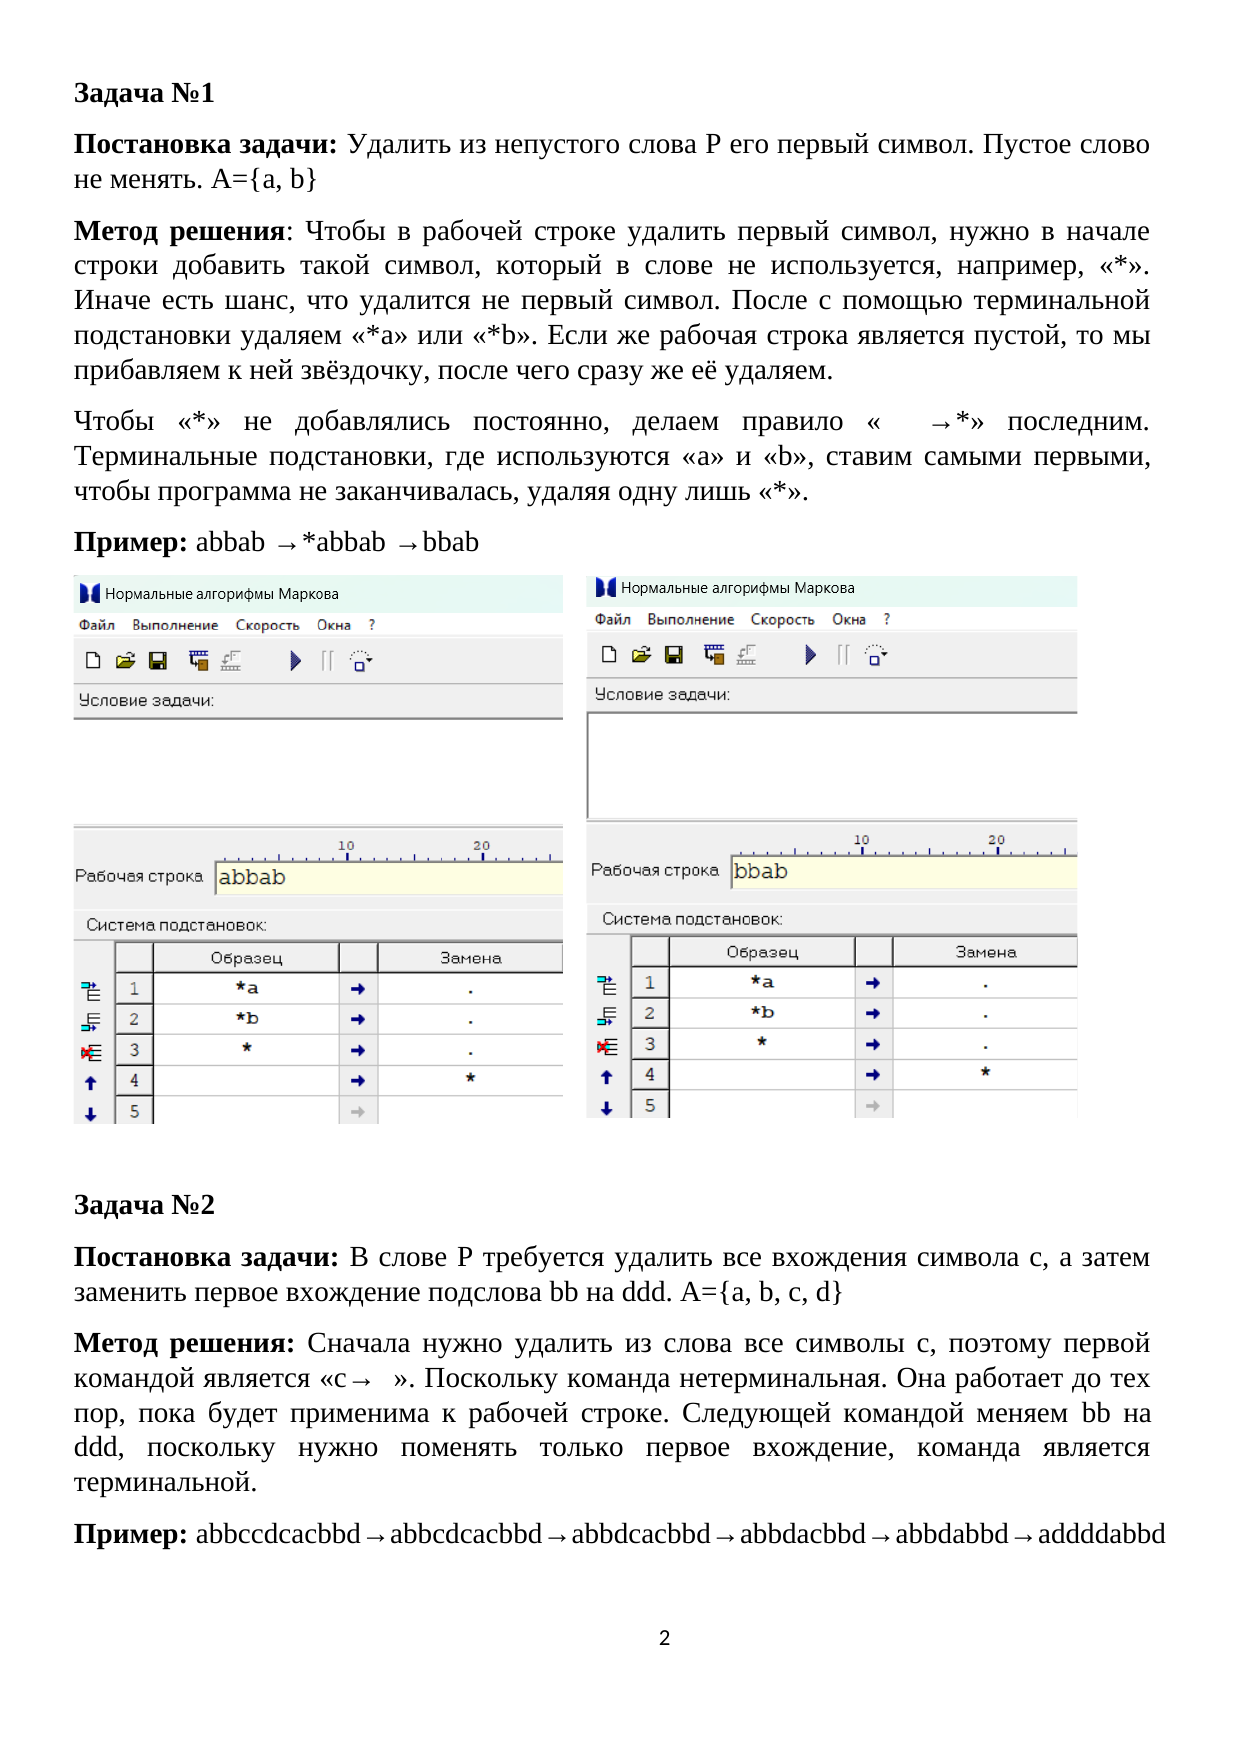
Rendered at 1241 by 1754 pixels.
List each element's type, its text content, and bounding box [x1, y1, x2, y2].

text Задача №1 [74, 75, 1152, 108]
text Задача №2 [74, 1187, 1152, 1221]
text Постановка задачи: В слове Р требуется удалить все вхождения символа с, а затем заменить первое вхождение подслова bb на ddd. А={a, b, c, d} [74, 1239, 1152, 1307]
text Метод решения: Чтобы в рабочей строке удалить первый символ, нужно в начале строки добавить такой символ, который в слове не используется, например, «*». Иначе есть шанс, что удалится не первый символ. После с помощью терминальной подстановки удаляем «*a» или «*b». Если же рабочая строка является пустой, то мы прибавляем к ней звёздочку, после чего сразу же её удаляем. [74, 213, 1152, 385]
text Пример: abbccdcacbbd→abbcdcacbbd→abbdcacbbd→abbdacbbd→abbdabbd→addddabbd [74, 1516, 1166, 1549]
text Пример: abbab →*abbab →bbab [74, 524, 1152, 558]
text Постановка задачи: Удалить из непустого слова Р его первый символ. Пустое слово не менять. А={a, b} [74, 126, 1152, 195]
text Чтобы «*» не добавлялись постоянно, делаем правило « →*» последним. Терминальные подстановки, где используются «a» и «b», ставим самыми первыми, чтобы программа не заканчивалась, удаляя одну лишь «*». [74, 403, 1152, 506]
text Метод решения: Сначала нужно удалить из слова все символы с, поэтому первой командой является «с→ ». Поскольку команда нетерминальная. Она работает до тех пор, пока будет применима к рабочей строке. Следующей командой меняем bb на ddd, поскольку нужно поменять только первое вхождение, команда является терминальной. [74, 1325, 1152, 1498]
